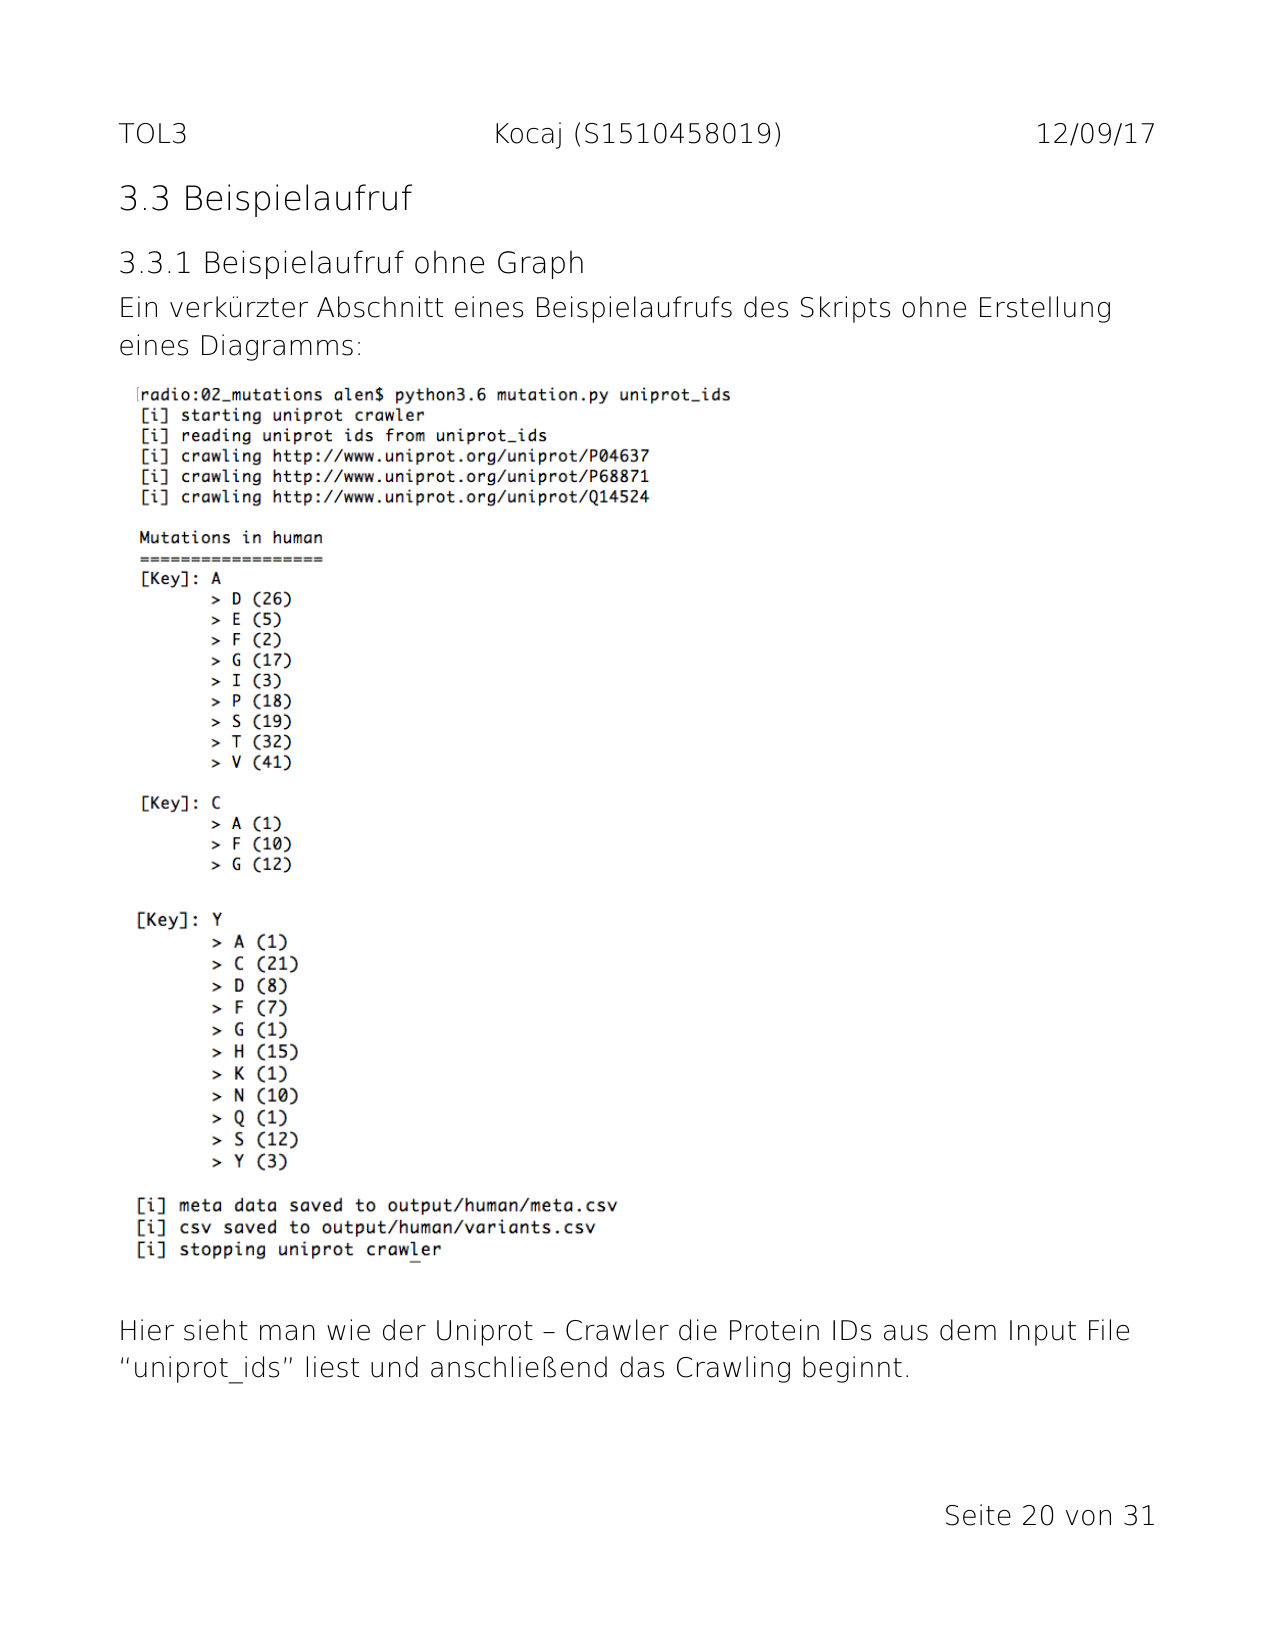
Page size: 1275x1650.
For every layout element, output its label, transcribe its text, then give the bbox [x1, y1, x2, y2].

picture [135, 382, 742, 875]
picture [131, 905, 626, 1263]
subtitle 3.3.1 Beispielaufruf ohne Graph [118, 246, 1157, 280]
text Ein verkürzter Abschnitt eines Beispielaufrufs des Skripts ohne Erstellung eines Diagramms: [118, 292, 1157, 362]
subtitle 3.3 Beispielaufruf [118, 180, 1157, 219]
text Hier sieht man wie der Uniprot – Crawler die Protein IDs aus dem Input File “uniprot_ids” liest und anschließend das Crawling beginnt. [118, 1315, 1157, 1384]
